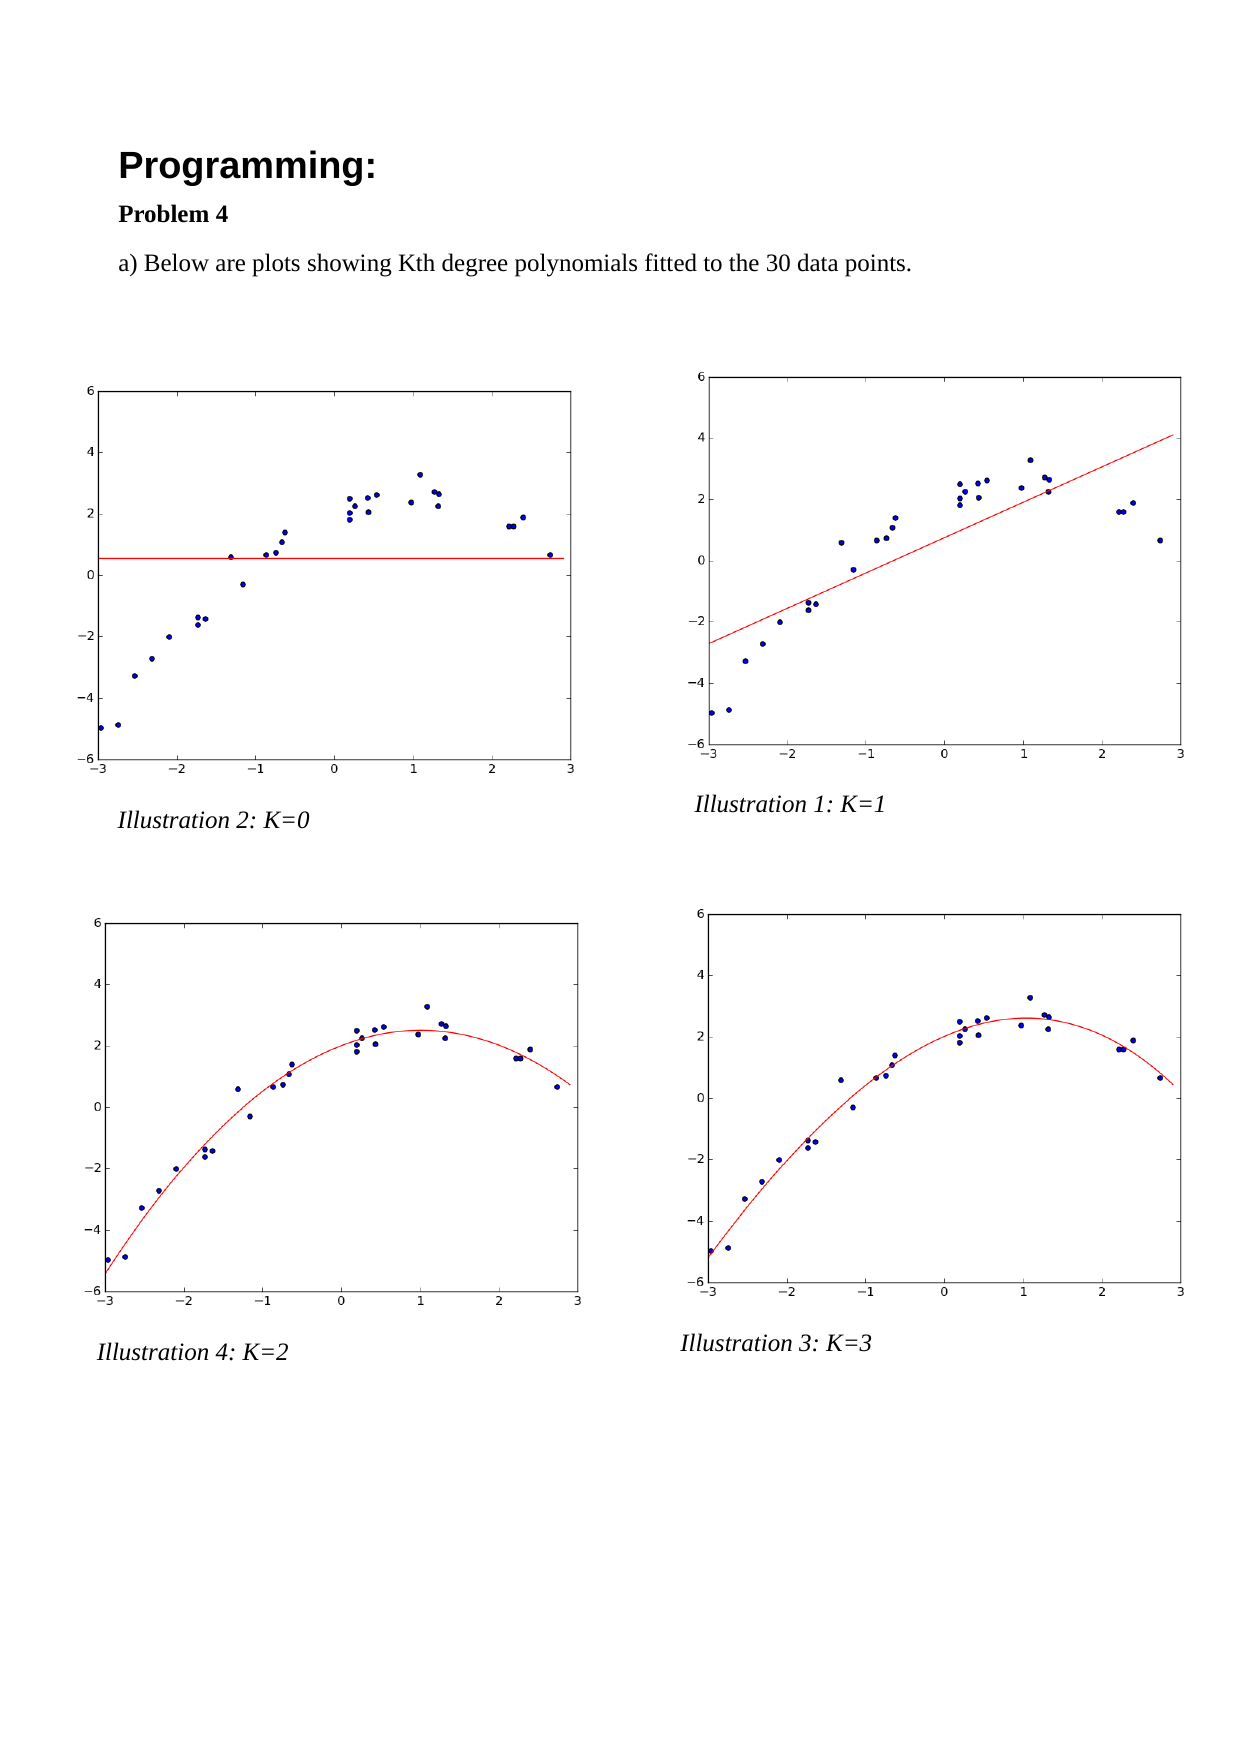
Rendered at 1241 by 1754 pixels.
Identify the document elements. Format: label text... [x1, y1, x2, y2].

text Illustration 4: K=2 [97, 1328, 647, 1366]
text [97, 871, 631, 878]
text Illustration 3: K=3 [680, 1328, 1223, 1357]
text Illustration 2: K=0 [117, 337, 655, 834]
picture [28, 869, 1240, 1337]
picture [632, 331, 1241, 790]
picture [21, 346, 631, 805]
text Problem 4 [118, 199, 1122, 228]
text a) Below are plots showing Kth degree polynomials fitted to the 30 data points. [118, 248, 1122, 277]
text Illustration 1: K=1 [694, 790, 1232, 818]
subtitle Programming: [118, 143, 1122, 187]
